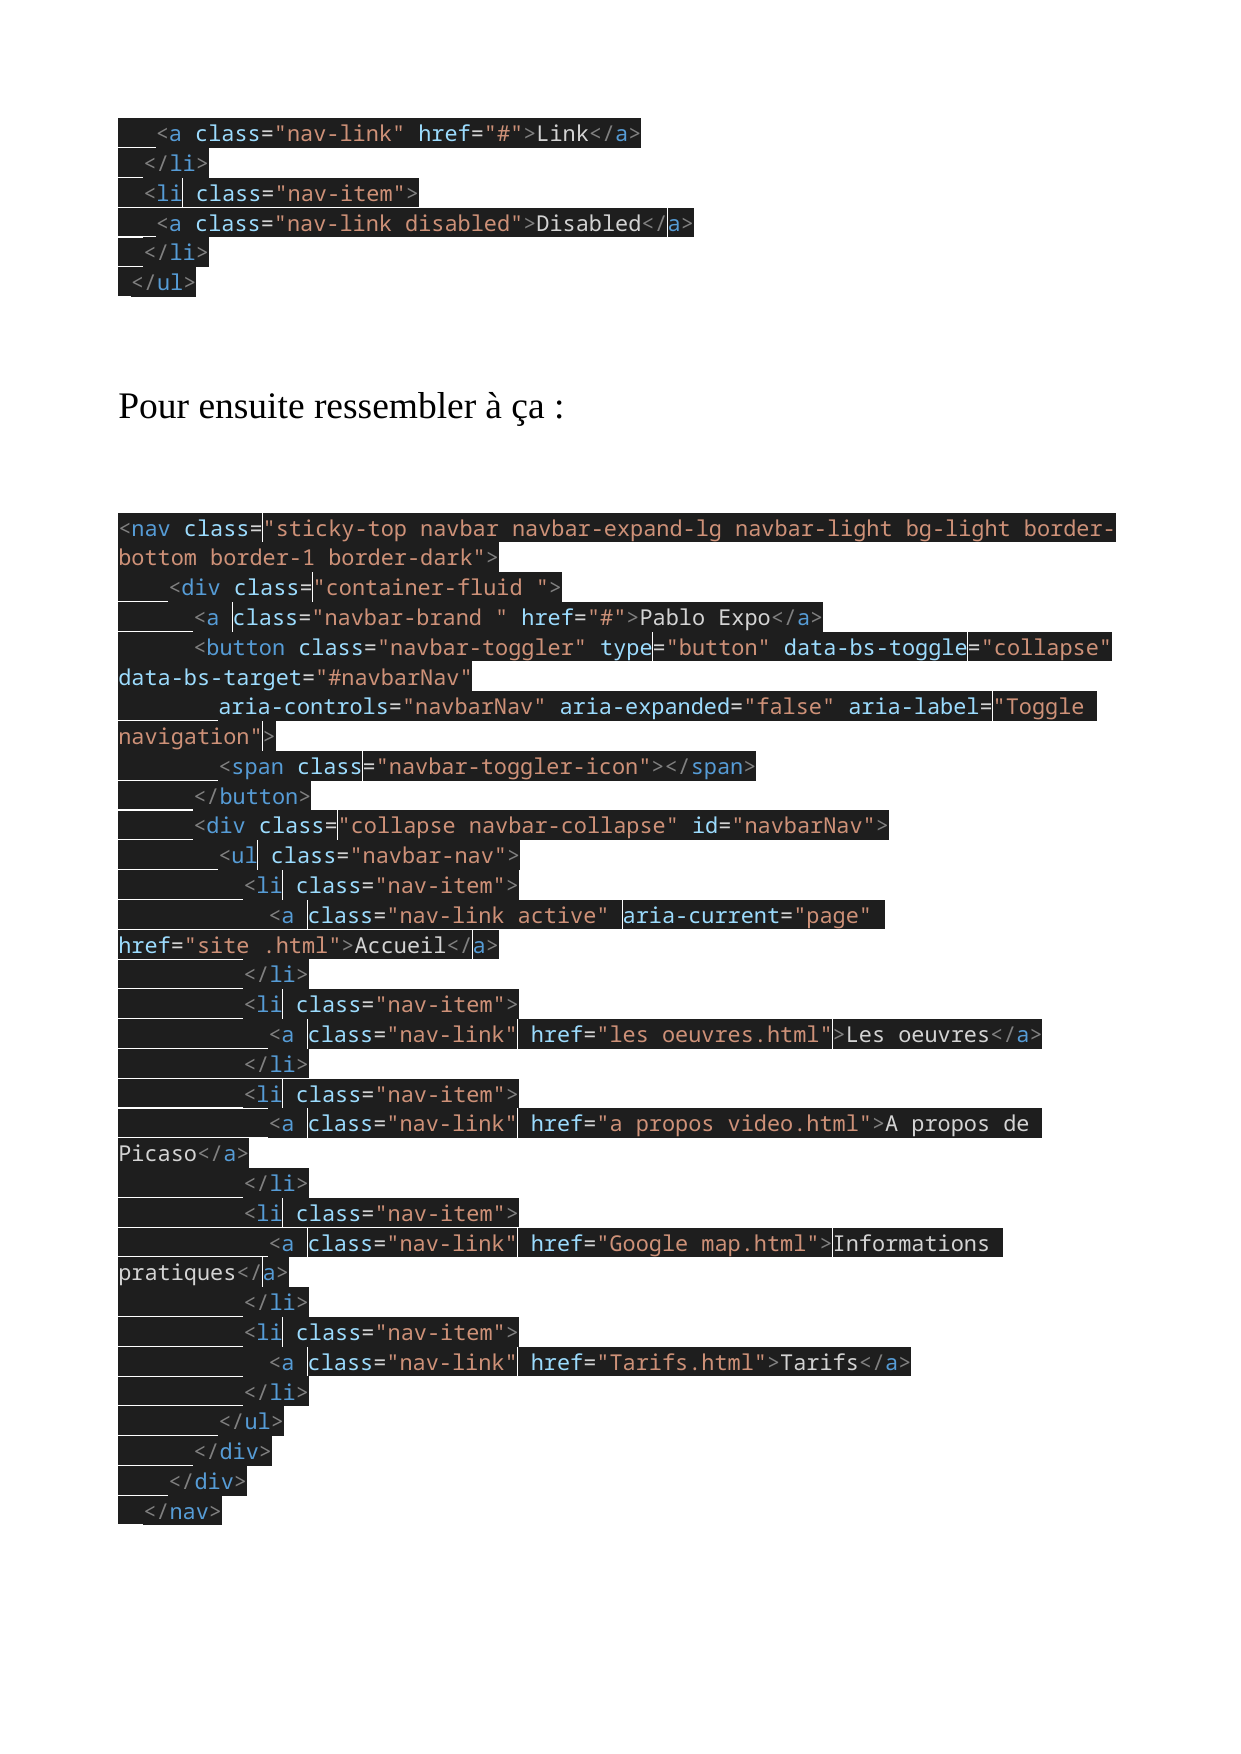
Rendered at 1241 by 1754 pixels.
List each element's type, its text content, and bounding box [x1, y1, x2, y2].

text </li> [118, 148, 1122, 178]
text <span class="navbar-toggler-icon"></span> [118, 751, 1122, 781]
text <li class="nav-item"> [118, 1078, 1122, 1108]
text <li class="nav-item"> [118, 1317, 1122, 1347]
text <li class="nav-item"> [118, 178, 1122, 207]
text </li> [118, 1049, 1122, 1078]
text <li class="nav-item"> [118, 1198, 1122, 1227]
text <a class="nav-link" href="#">Link</a> [118, 118, 1122, 148]
text <a class="navbar-brand " href="#">Pablo Expo</a> [118, 602, 1122, 632]
text <nav class="sticky-top navbar navbar-expand-lg navbar-light bg-light border-bottom border-1 border-dark"> [118, 512, 1122, 572]
text <ul class="navbar-nav"> [118, 840, 1122, 870]
text </div> [118, 1466, 1122, 1496]
text <li class="nav-item"> [118, 989, 1122, 1019]
text <a class="nav-link disabled">Disabled</a> [118, 207, 1122, 237]
text <div class="collapse navbar-collapse" id="navbarNav"> [118, 810, 1122, 840]
text </li> [118, 237, 1122, 267]
text Pour ensuite ressembler à ça : [118, 383, 1122, 426]
text </nav> [118, 1496, 1122, 1525]
text <a class="nav-link active" aria-current="page" href="site .html">Accueil</a> [118, 900, 1122, 959]
text </button> [118, 781, 1122, 810]
text <a class="nav-link" href="les oeuvres.html">Les oeuvres</a> [118, 1019, 1122, 1049]
text <button class="navbar-toggler" type="button" data-bs-toggle="collapse" data-bs-target="#navbarNav" [118, 632, 1122, 691]
text <a class="nav-link" href="Tarifs.html">Tarifs</a> [118, 1347, 1122, 1376]
text </li> [118, 1376, 1122, 1406]
text <a class="nav-link" href="Google map.html">Informations pratiques</a> [118, 1227, 1122, 1287]
text </li> [118, 1168, 1122, 1198]
text </ul> [118, 267, 1122, 297]
text </ul> [118, 1406, 1122, 1436]
text </li> [118, 1287, 1122, 1317]
text <a class="nav-link" href="a propos video.html">A propos de Picaso</a> [118, 1108, 1122, 1168]
text </div> [118, 1436, 1122, 1466]
text aria-controls="navbarNav" aria-expanded="false" aria-label="Toggle navigation"> [118, 691, 1122, 751]
text <li class="nav-item"> [118, 870, 1122, 900]
text </li> [118, 959, 1122, 989]
text <div class="container-fluid "> [118, 572, 1122, 602]
